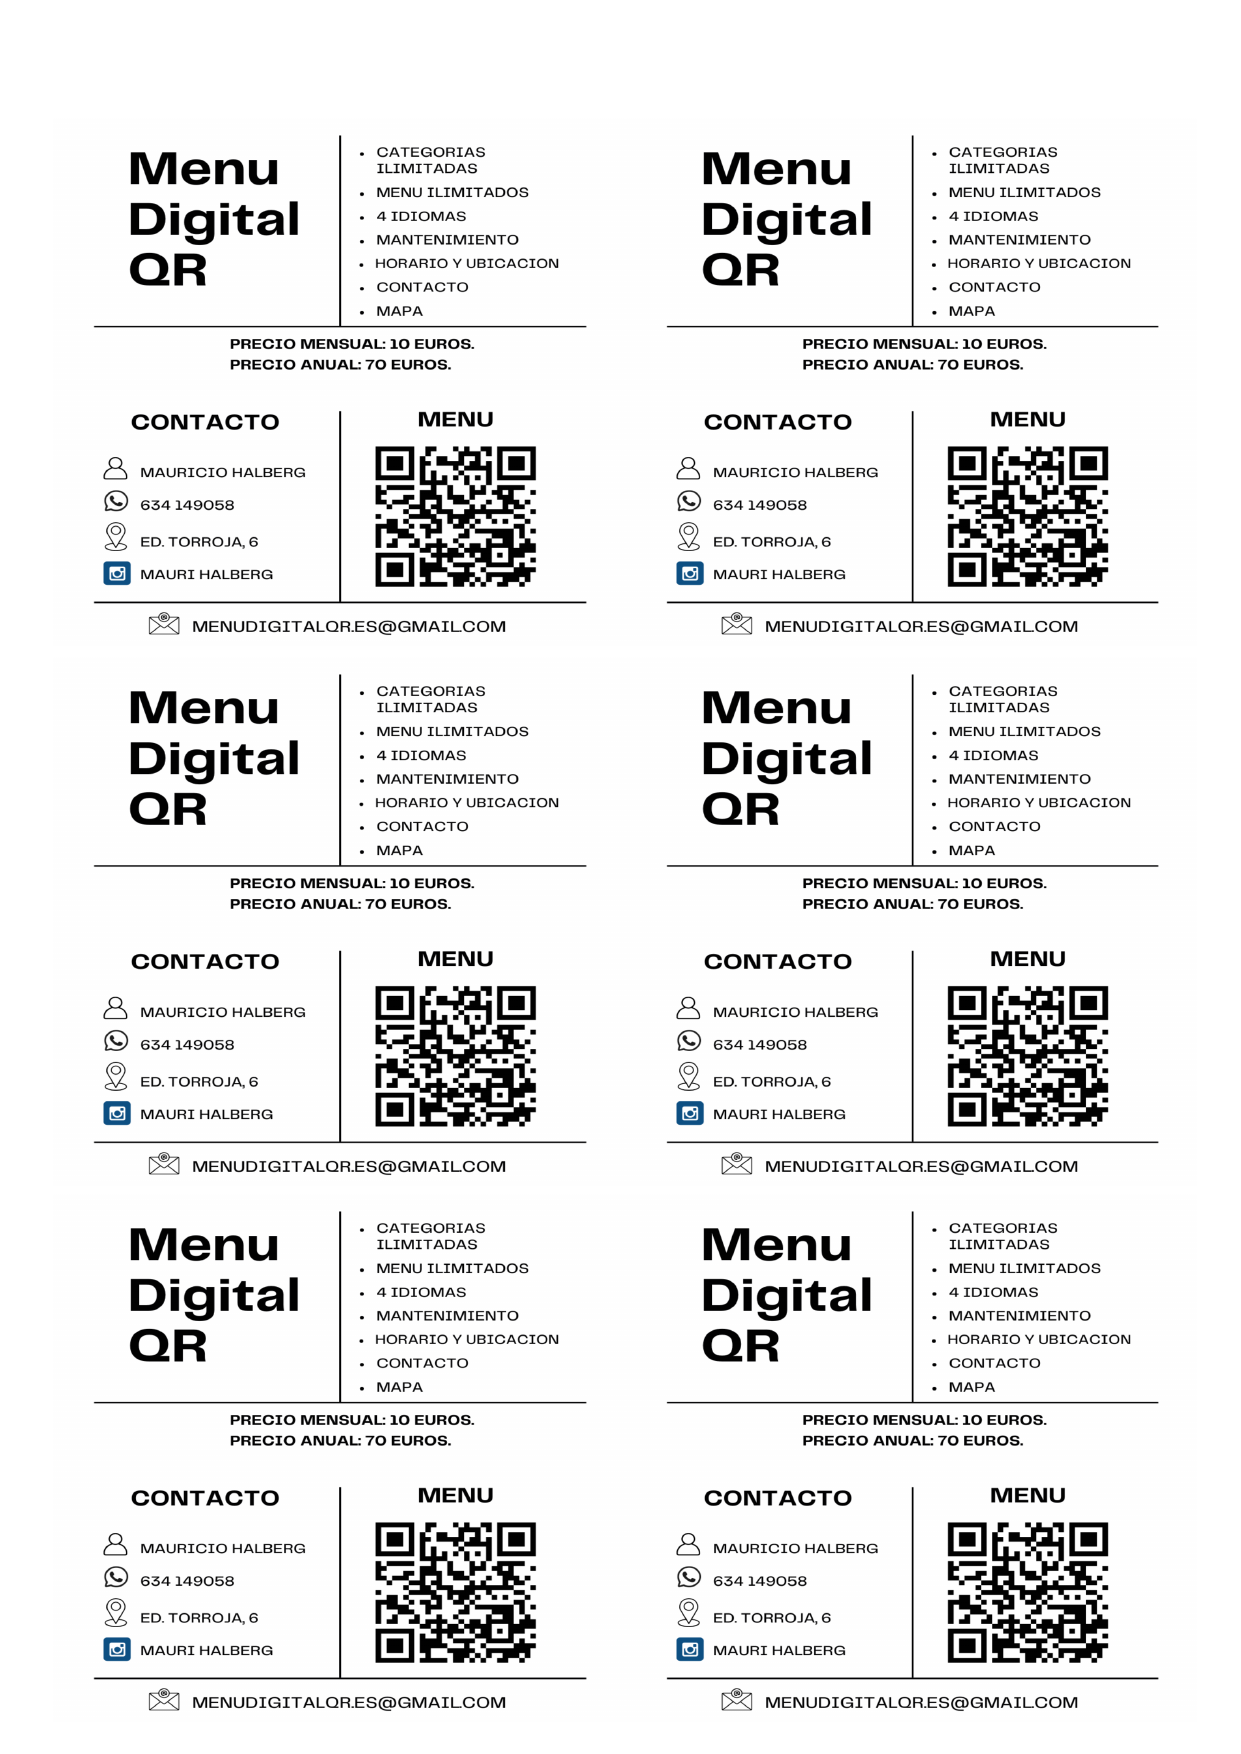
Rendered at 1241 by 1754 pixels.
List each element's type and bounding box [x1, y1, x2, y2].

picture [52, 1194, 1198, 1722]
picture [52, 118, 1198, 646]
picture [52, 657, 1198, 1186]
